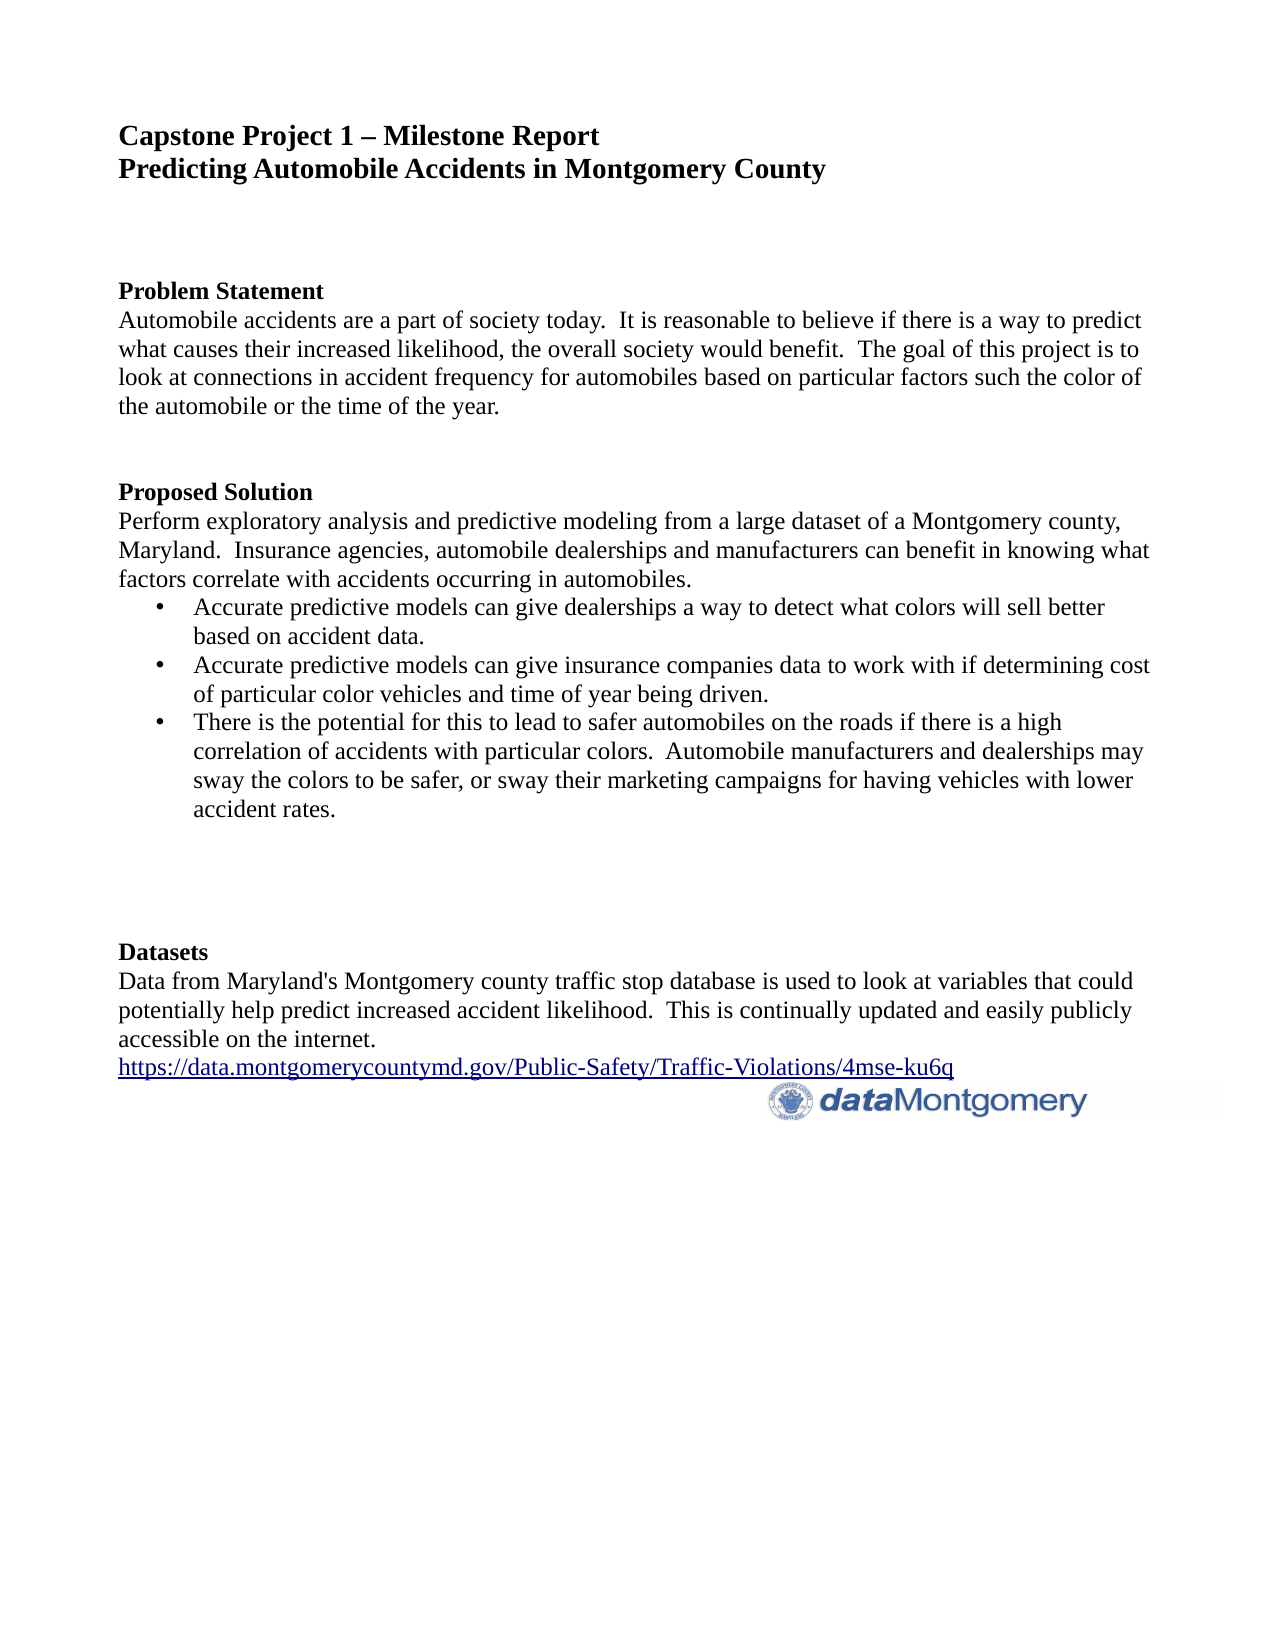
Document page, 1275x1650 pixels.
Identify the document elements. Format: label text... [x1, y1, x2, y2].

list There is the potential for this to lead to safer automobiles on the roads if there is a high correlation of accidents with particular colors. Automobile manufacturers and dealerships may sway the colors to be safer, or sway their marketing campaigns for having vehicles with lower accident rates. [156, 707, 1157, 822]
text https://data.montgomerycountymd.gov/Public-Safety/Traffic-Violations/4mse-ku6q [118, 1052, 1157, 1081]
text Proposed Solution [118, 477, 1157, 506]
text Automobile accidents are a part of society today. It is reasonable to believe if there is a way to predict what causes their increased likelihood, the overall society would benefit. The goal of this project is to look at connections in accident frequency for automobiles based on particular factors such the color of the automobile or the time of the year. [118, 305, 1157, 420]
list Accurate predictive models can give dealerships a way to detect what colors will sell better based on accident data. [156, 592, 1157, 650]
text Capstone Project 1 – Milestone Report [118, 118, 1157, 152]
picture [757, 1081, 1221, 1121]
text Data from Maryland's Montgomery county traffic stop database is used to look at variables that could potentially help predict increased accident likelihood. This is continually updated and easily publicly accessible on the internet. [118, 966, 1157, 1052]
list Accurate predictive models can give insurance companies data to work with if determining cost of particular color vehicles and time of year being driven. [156, 650, 1157, 707]
text Predicting Automobile Accidents in Montgomery County [118, 152, 1157, 185]
text Perform exploratory analysis and predictive modeling from a large dataset of a Montgomery county, Maryland. Insurance agencies, automobile dealerships and manufacturers can benefit in knowing what factors correlate with accidents occurring in automobiles. [118, 506, 1157, 592]
text Problem Statement [118, 276, 1157, 305]
text Datasets [118, 937, 1157, 966]
